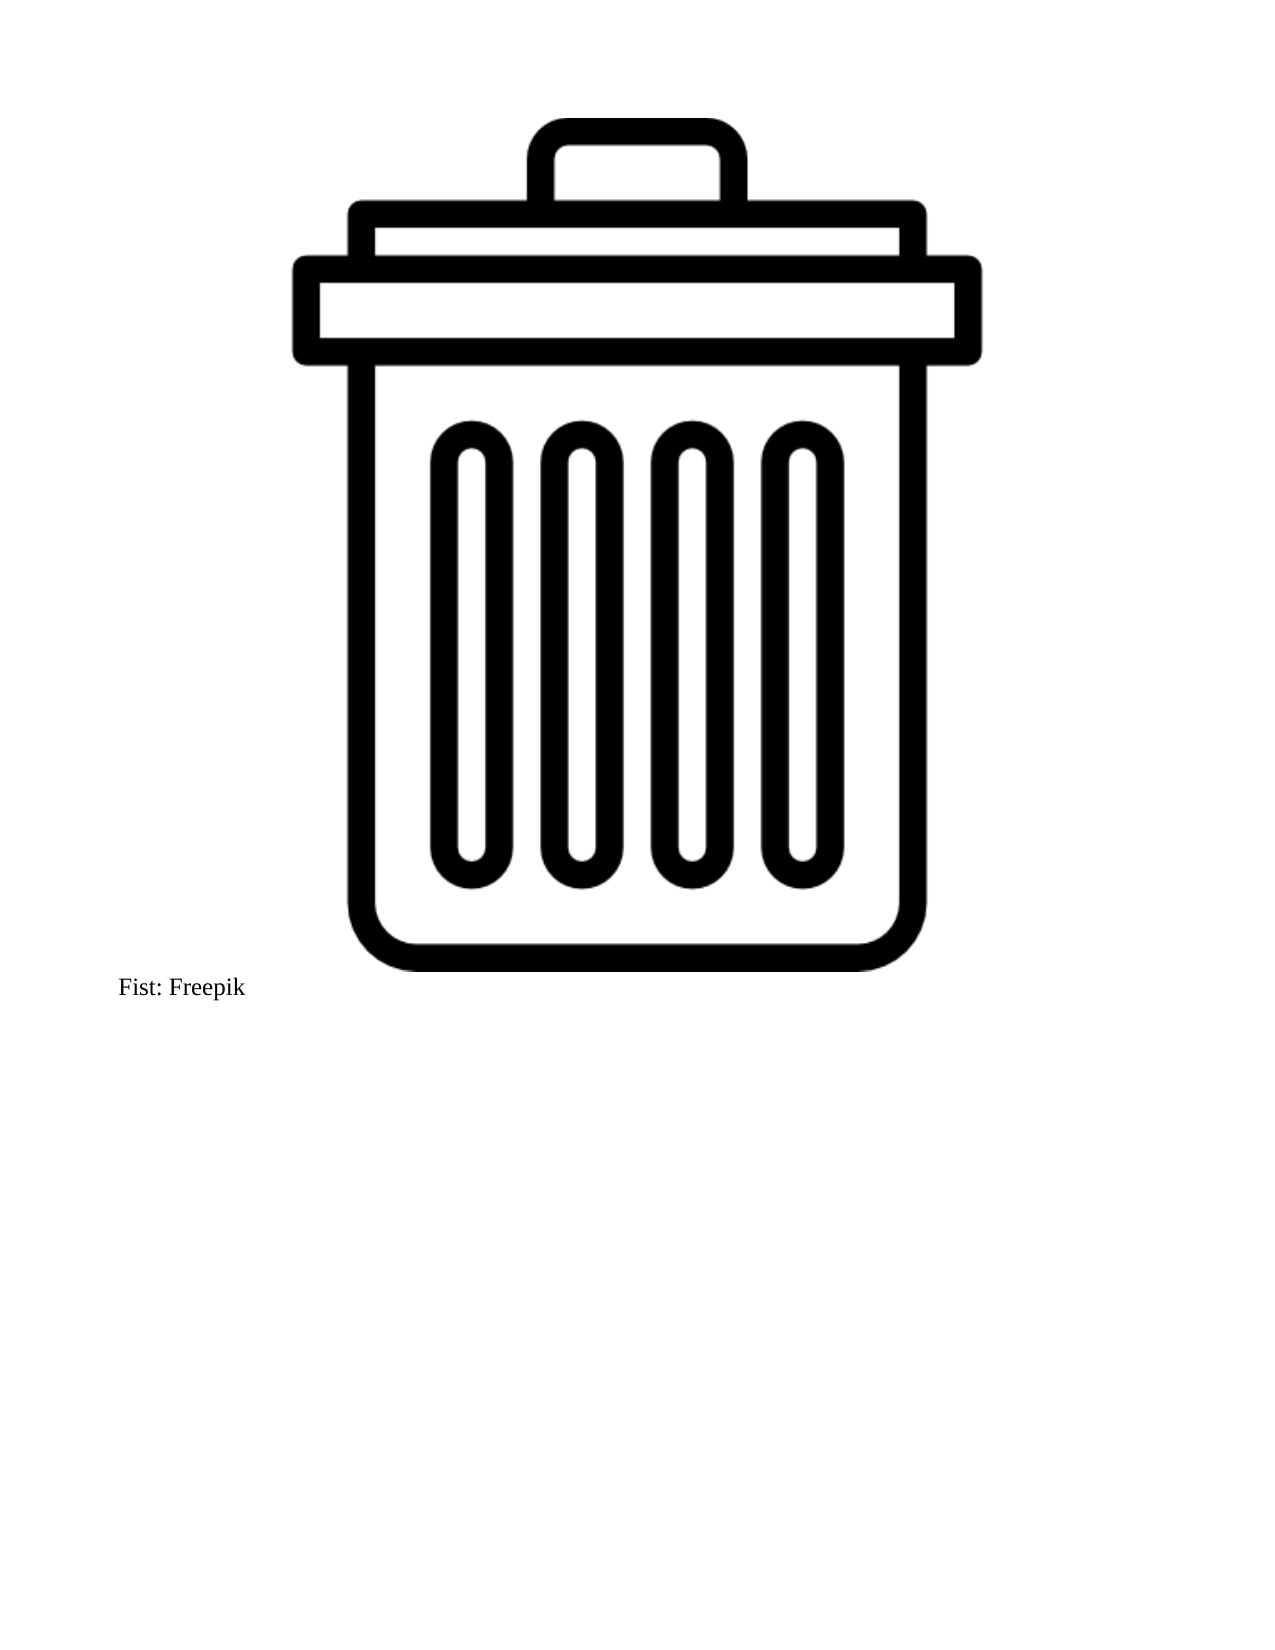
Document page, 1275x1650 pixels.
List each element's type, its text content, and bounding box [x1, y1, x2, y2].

picture [210, 118, 1065, 972]
text Fist: Freepik [118, 797, 1157, 1000]
